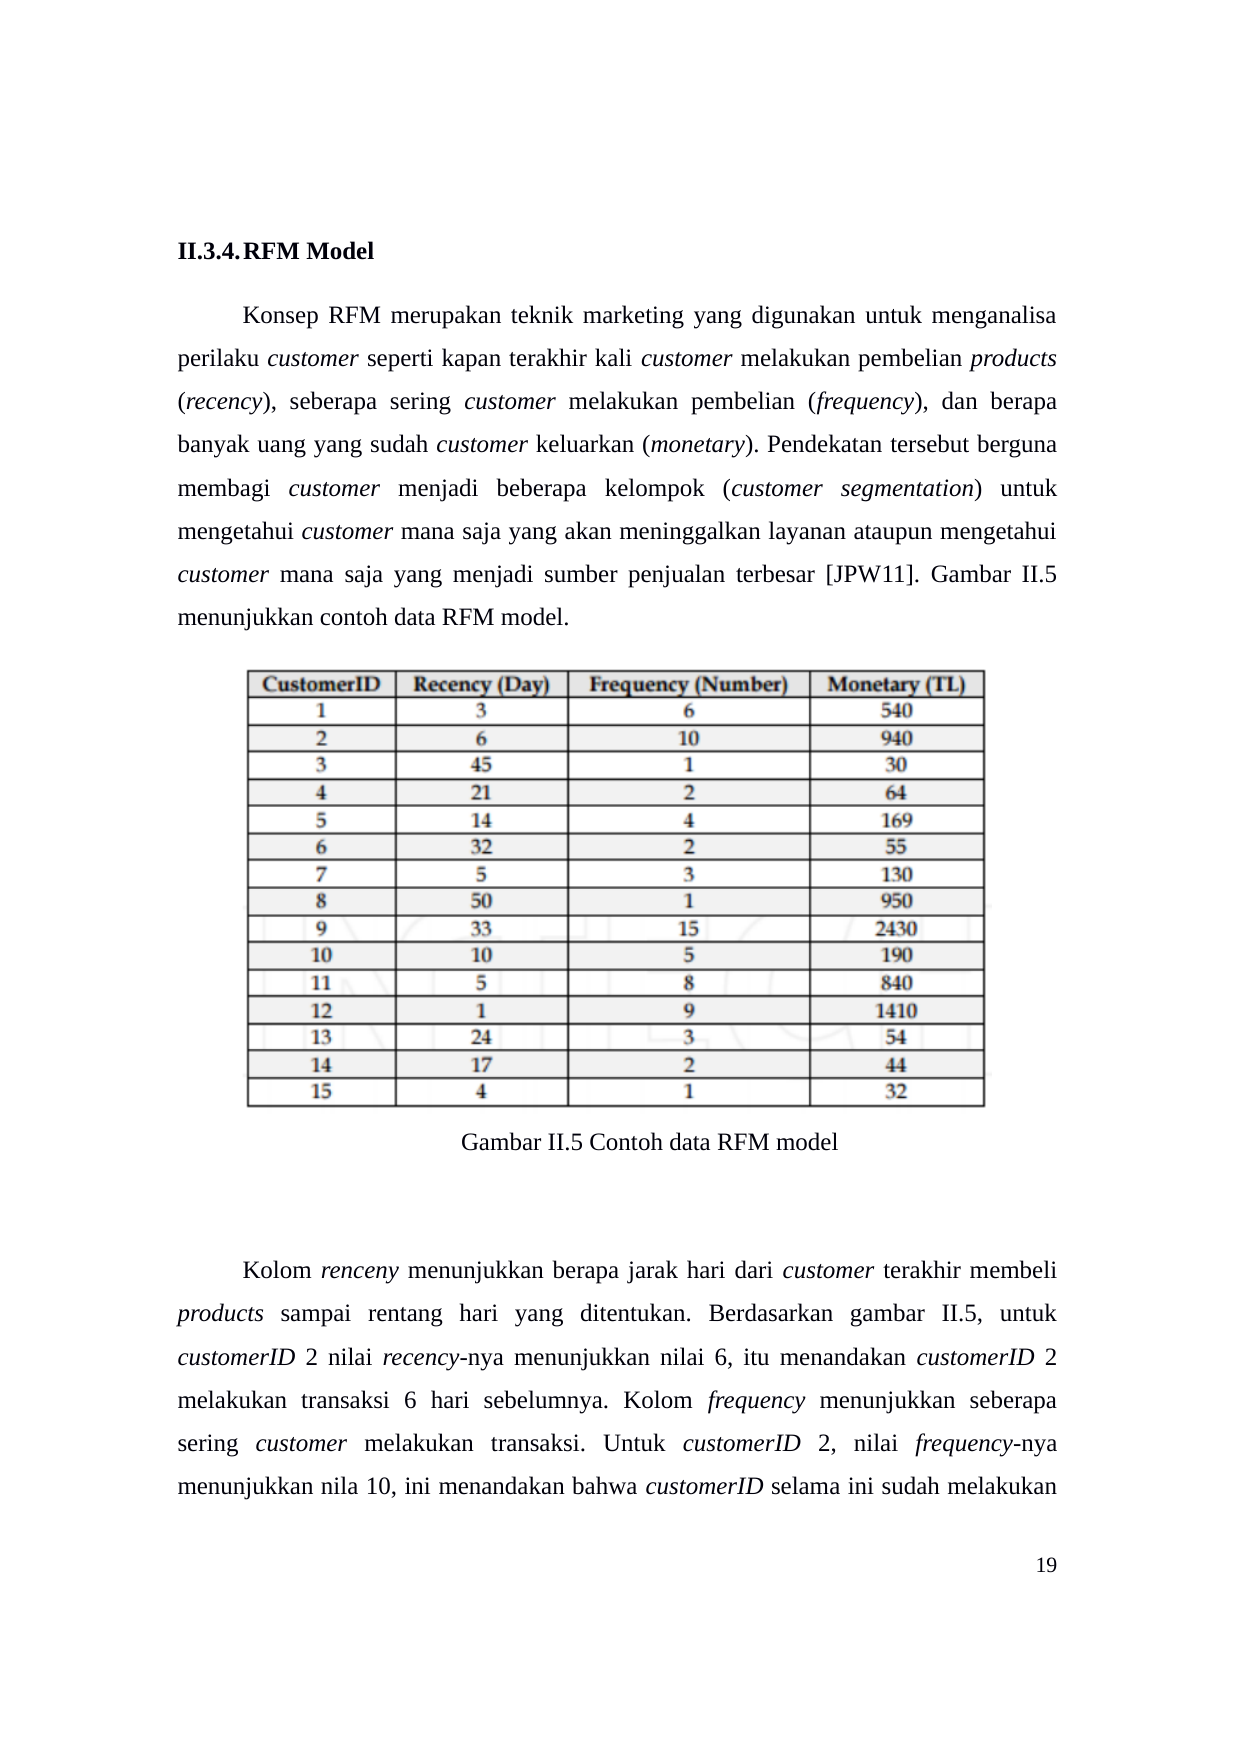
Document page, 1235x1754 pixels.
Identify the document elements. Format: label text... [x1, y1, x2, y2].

text Kolom renceny menunjukkan berapa jarak hari dari customer terakhir membeli products sampai rentang hari yang ditentukan. Berdasarkan gambar II.5, untuk customerID 2 nilai recency-nya menunjukkan nilai 6, itu menandakan customerID 2 melakukan transaksi 6 hari sebelumnya. Kolom frequency menunjukkan seberapa sering customer melakukan transaksi. Untuk customerID 2, nilai frequency-nya menunjukkan nila 10, ini menandakan bahwa customerID selama ini sudah melakukan [177, 1255, 1057, 1500]
picture [242, 666, 992, 1114]
text Konsep RFM merupakan teknik marketing yang digunakan untuk menganalisa perilaku customer seperti kapan terakhir kali customer melakukan pembelian products (recency), seberapa sering customer melakukan pembelian (frequency), dan berapa banyak uang yang sudah customer keluarkan (monetary). Pendekatan tersebut berguna membagi customer menjadi beberapa kelompok (customer segmentation) untuk mengetahui customer mana saja yang akan meninggalkan layanan ataupun mengetahui customer mana saja yang menjadi sumber penjualan terbesar [JPW11]. Gambar II.5 menunjukkan contoh data RFM model. [177, 300, 1057, 631]
subtitle RFM Model [177, 236, 1057, 265]
text Gambar II.5 Contoh data RFM model [177, 666, 1057, 1156]
